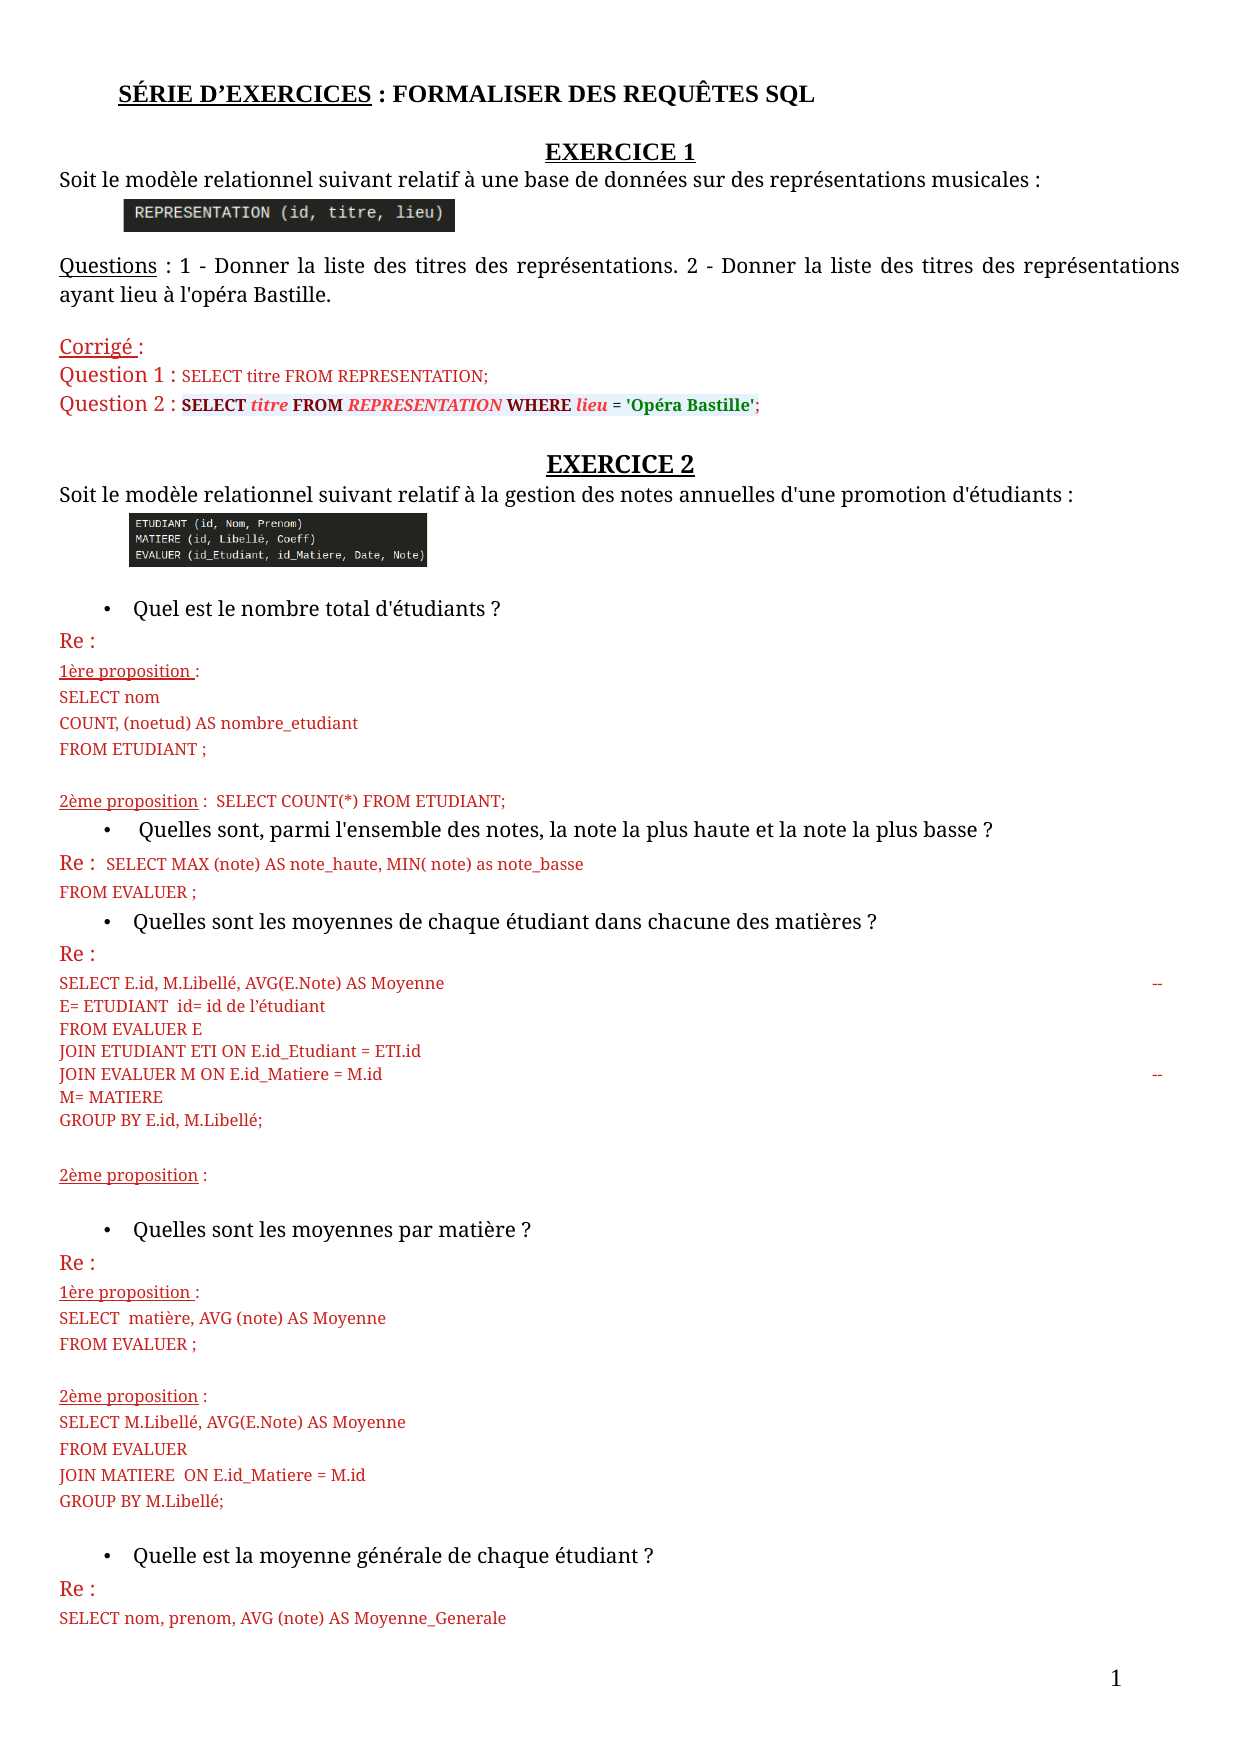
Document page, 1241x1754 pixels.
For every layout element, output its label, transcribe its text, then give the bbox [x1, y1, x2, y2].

list Quel est le nombre total d'étudiants ? [103, 594, 1181, 622]
text SELECT nom, prenom, AVG (note) AS Moyenne_Generale [59, 1606, 1181, 1629]
text GROUP BY M.Libellé; [59, 1489, 1181, 1512]
text SELECT matière, AVG (note) AS Moyenne [59, 1307, 1181, 1329]
text SÉRIE D’EXERCICES : FORMALISER DES REQUÊTES SQL [118, 79, 1122, 108]
text Re : [59, 1248, 1181, 1277]
text JOIN EVALUER M ON E.id_Matiere = M.id -- M= MATIERE [59, 1063, 1181, 1108]
list Quelles sont, parmi l'ensemble des notes, la note la plus haute et la note la plus basse ? [103, 816, 1181, 844]
text Soit le modèle relationnel suivant relatif à une base de données sur des représentations musicales : [59, 166, 1181, 194]
text FROM EVALUER [59, 1437, 1181, 1460]
text Re : [59, 1574, 1181, 1602]
text JOIN MATIERE ON E.id_Matiere = M.id [59, 1463, 1181, 1486]
text JOIN ETUDIANT ETI ON E.id_Etudiant = ETI.id [59, 1040, 1181, 1063]
text 1ère proposition : [59, 659, 1181, 682]
list Quelle est la moyenne générale de chaque étudiant ? [103, 1541, 1181, 1570]
text Soit le modèle relationnel suivant relatif à la gestion des notes annuelles d'une promotion d'étudiants : [59, 480, 1181, 509]
text 1ère proposition : [59, 1281, 1181, 1303]
text 2ème proposition : [59, 1163, 1181, 1186]
picture [129, 513, 428, 567]
text COUNT, (noetud) AS nombre_etudiant [59, 711, 1181, 734]
text EXERCICE 2 [118, 446, 1122, 480]
text FROM EVALUER ; [59, 881, 1181, 903]
text FROM EVALUER ; [59, 1333, 1181, 1356]
list Quelles sont les moyennes de chaque étudiant dans chacune des matières ? [103, 907, 1181, 935]
text SELECT E.id, M.Libellé, AVG(E.Note) AS Moyenne -- E= ETUDIANT id= id de l’étudiant [59, 972, 1181, 1017]
text 2ème proposition : SELECT COUNT(*) FROM ETUDIANT; [59, 789, 1181, 812]
text Question 1 : SELECT titre FROM REPRESENTATION; [59, 361, 1181, 389]
text SELECT M.Libellé, AVG(E.Note) AS Moyenne [59, 1411, 1181, 1434]
text 2ème proposition : [59, 1385, 1181, 1408]
text FROM EVALUER E [59, 1017, 1181, 1040]
text Question 2 : SELECT titre FROM REPRESENTATION WHERE lieu = 'Opéra Bastille'; [59, 389, 1181, 417]
picture [123, 199, 455, 232]
text Re : SELECT MAX (note) AS note_haute, MIN( note) as note_basse [59, 848, 1181, 877]
text Re : [59, 627, 1181, 655]
text SELECT nom [59, 685, 1181, 708]
text Questions : 1 - Donner la liste des titres des représentations. 2 - Donner la liste des titres des représentations ayant lieu à l'opéra Bastille. [59, 252, 1181, 308]
text FROM ETUDIANT ; [59, 737, 1181, 760]
text Corrigé : [59, 332, 1181, 361]
list Quelles sont les moyennes par matière ? [103, 1216, 1181, 1244]
text GROUP BY E.id, M.Libellé; [59, 1108, 1181, 1131]
text Re : [59, 939, 1181, 968]
text EXERCICE 1 [118, 137, 1122, 166]
